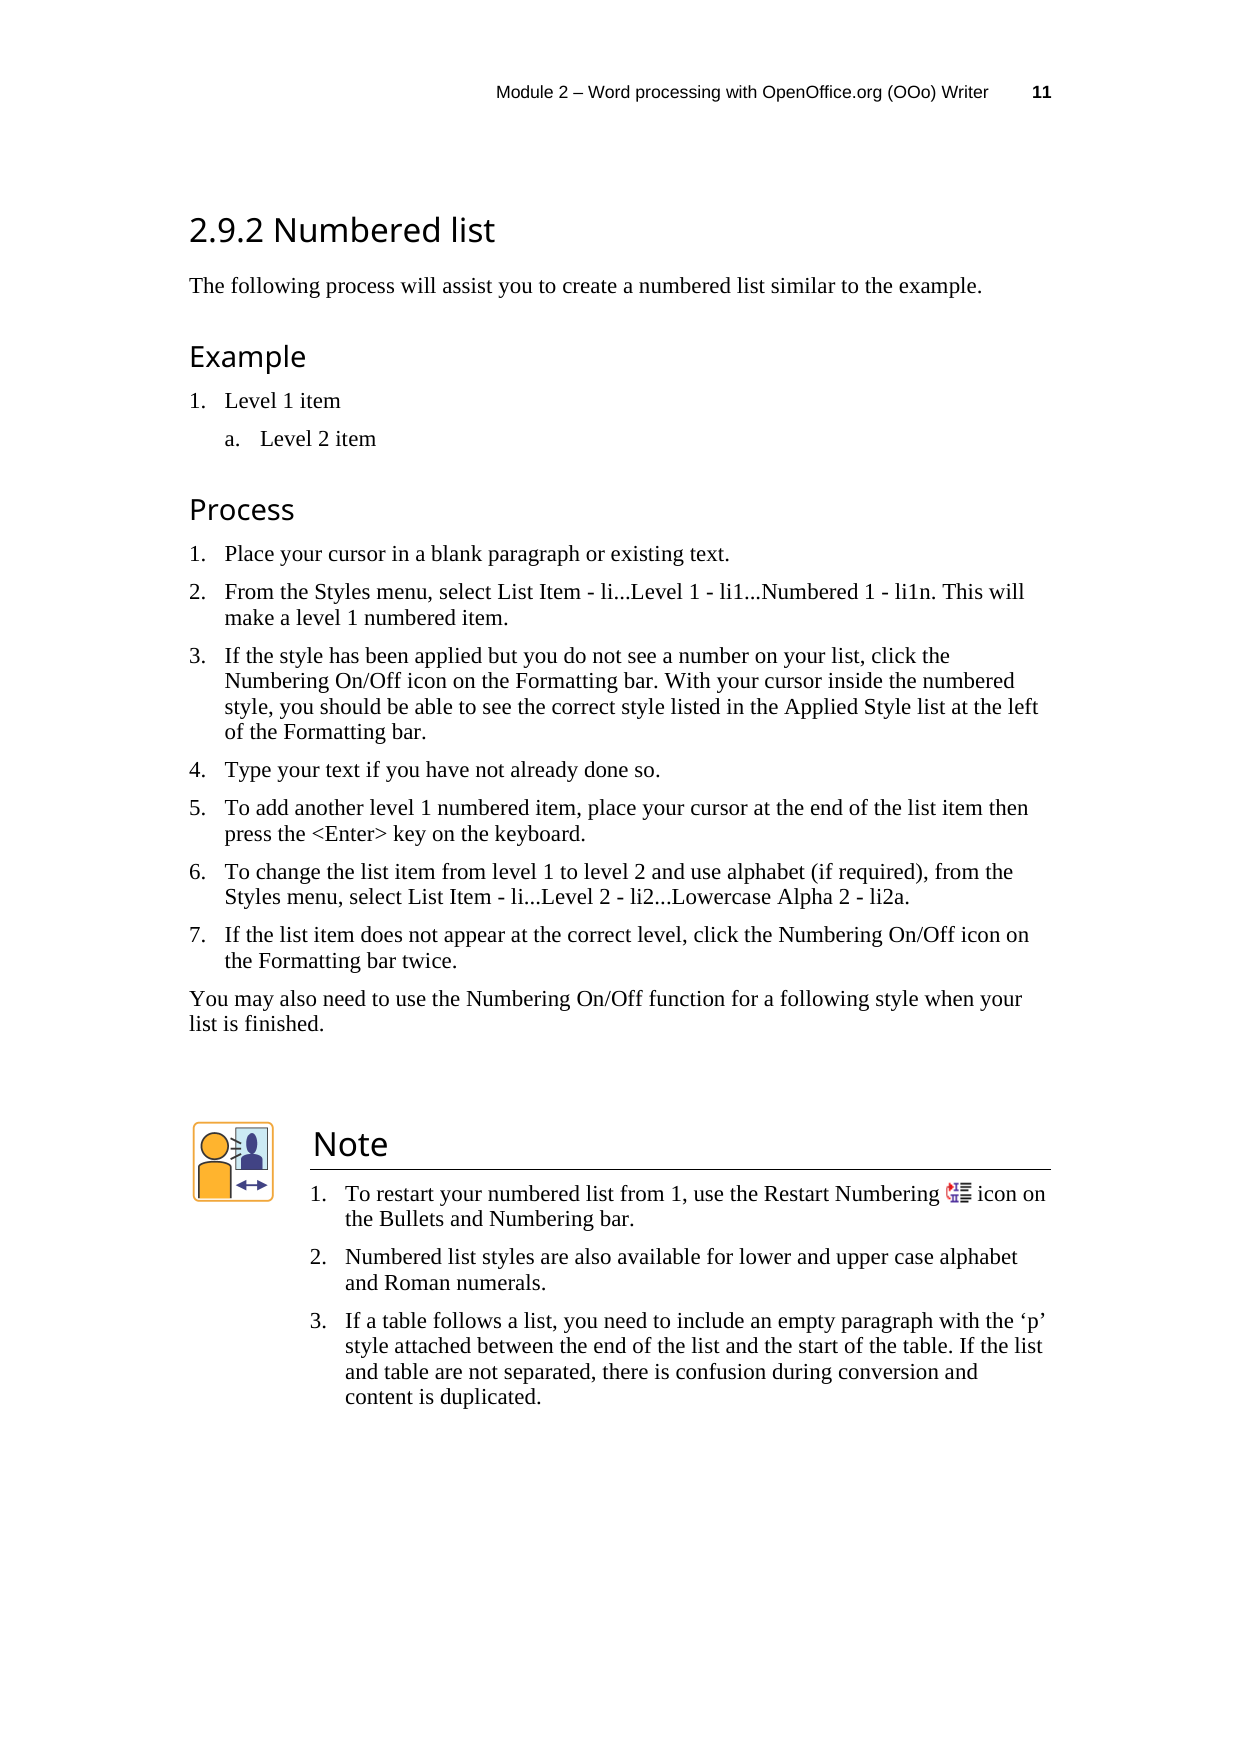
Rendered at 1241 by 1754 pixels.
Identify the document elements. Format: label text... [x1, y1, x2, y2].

list If the style has been applied but you do not see a number on your list, click the Numbering On/Off icon on the Formatting bar. With your cursor inside the numbered style, you should be able to see the correct style listed in the Applied Style list at the left of the Formatting bar. [189, 643, 1051, 745]
list To change the list item from level 1 to level 2 and use alphabet (if required), from the Styles menu, select List Item - li...Level 2 - li2...Lowercase Alpha 2 - li2a. [189, 858, 1051, 909]
text The following process will assist you to create a numbered list similar to the example. [189, 273, 1051, 298]
picture [188, 1117, 278, 1206]
text Process [189, 489, 1051, 529]
picture [946, 1180, 972, 1206]
list Level 1 item [189, 388, 1051, 414]
text You may also need to use the Numbering On/Off function for a following style when your list is finished. [189, 985, 1051, 1036]
text 2.9.2 Numbered list [189, 207, 1051, 252]
text Example [189, 336, 1051, 376]
list Type your text if you have not already done so. [189, 757, 1051, 783]
table_cell To restart your numbered list from 1, use the Restart Numbering icon on the Bullets and Numbering bar. Numbered list styles are also available for lower and upper case alphabet and Roman numerals. If a table follows a list, you need to include an empty paragraph with the ‘p’ style attached between the end of the list and the start of the table. If the list and table are not separated, there is confusion during conversion and content is duplicated. [310, 1175, 1051, 1416]
list Level 2 item [224, 426, 1051, 452]
list To add another level 1 numbered item, place your cursor at the end of the list item then press the <Enter> key on the keyboard. [189, 795, 1051, 846]
list From the Styles menu, select List Item - li...Level 1 - li1...Numbered 1 - li1n. This will make a level 1 numbered item. [189, 579, 1051, 630]
list Place your cursor in a blank paragraph or existing text. [189, 541, 1051, 567]
list If the list item does not appear at the correct level, click the Numbering On/Off icon on the Formatting bar twice. [189, 922, 1051, 973]
table_header [189, 1112, 309, 1416]
table_header [310, 1170, 1051, 1174]
table_header Note [310, 1112, 1051, 1169]
